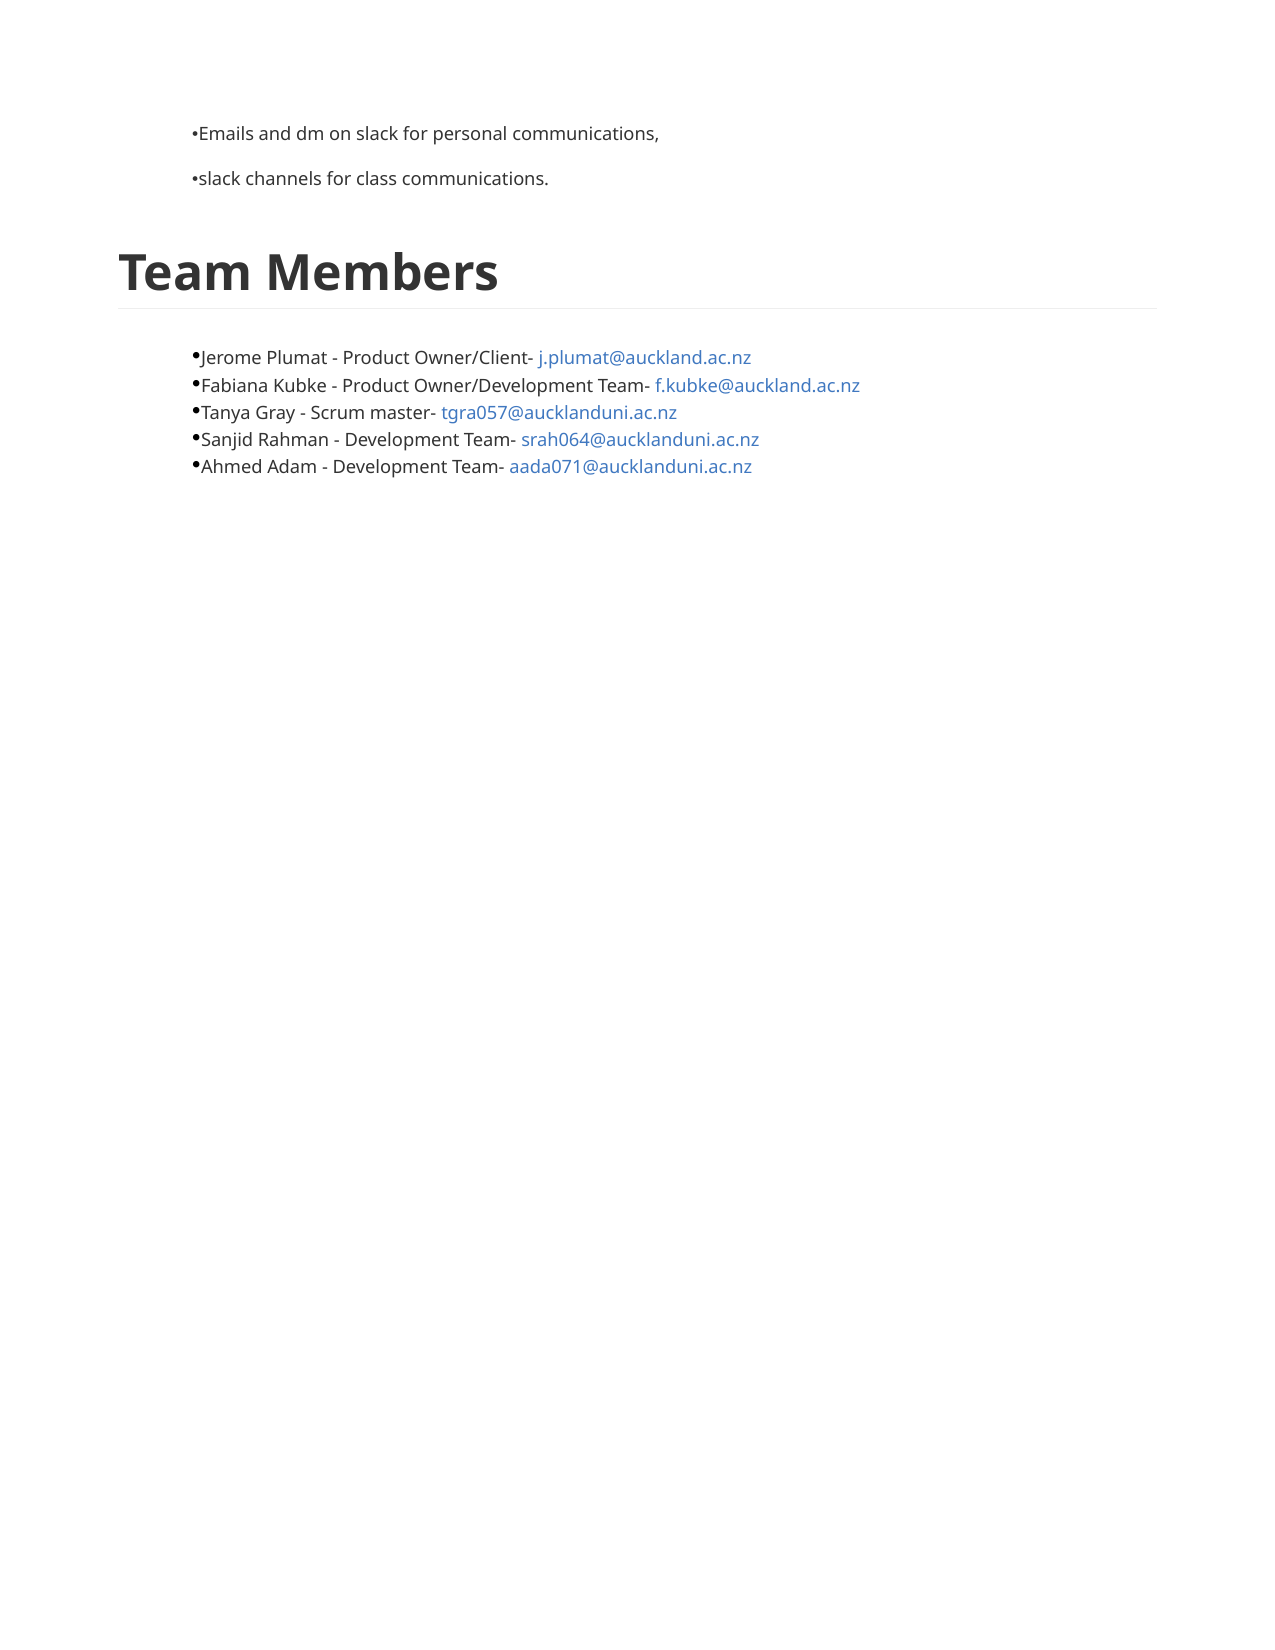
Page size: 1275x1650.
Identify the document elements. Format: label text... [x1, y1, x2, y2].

list Fabiana Kubke - Product Owner/Development Team- f.kubke@auckland.ac.nz [118, 370, 1157, 397]
list Jerome Plumat - Product Owner/Client- j.plumat@auckland.ac.nz [118, 343, 1157, 370]
list Ahmed Adam - Development Team- aada071@aucklanduni.ac.nz [118, 452, 1157, 479]
list Tanya Gray - Scrum master- tgra057@aucklanduni.ac.nz [118, 397, 1157, 425]
list slack channels for class communications. [118, 164, 1157, 191]
list Emails and dm on slack for personal communications, [118, 118, 1157, 145]
subtitle Team Members [118, 236, 1157, 308]
list Sanjid Rahman - Development Team- srah064@aucklanduni.ac.nz [118, 425, 1157, 452]
